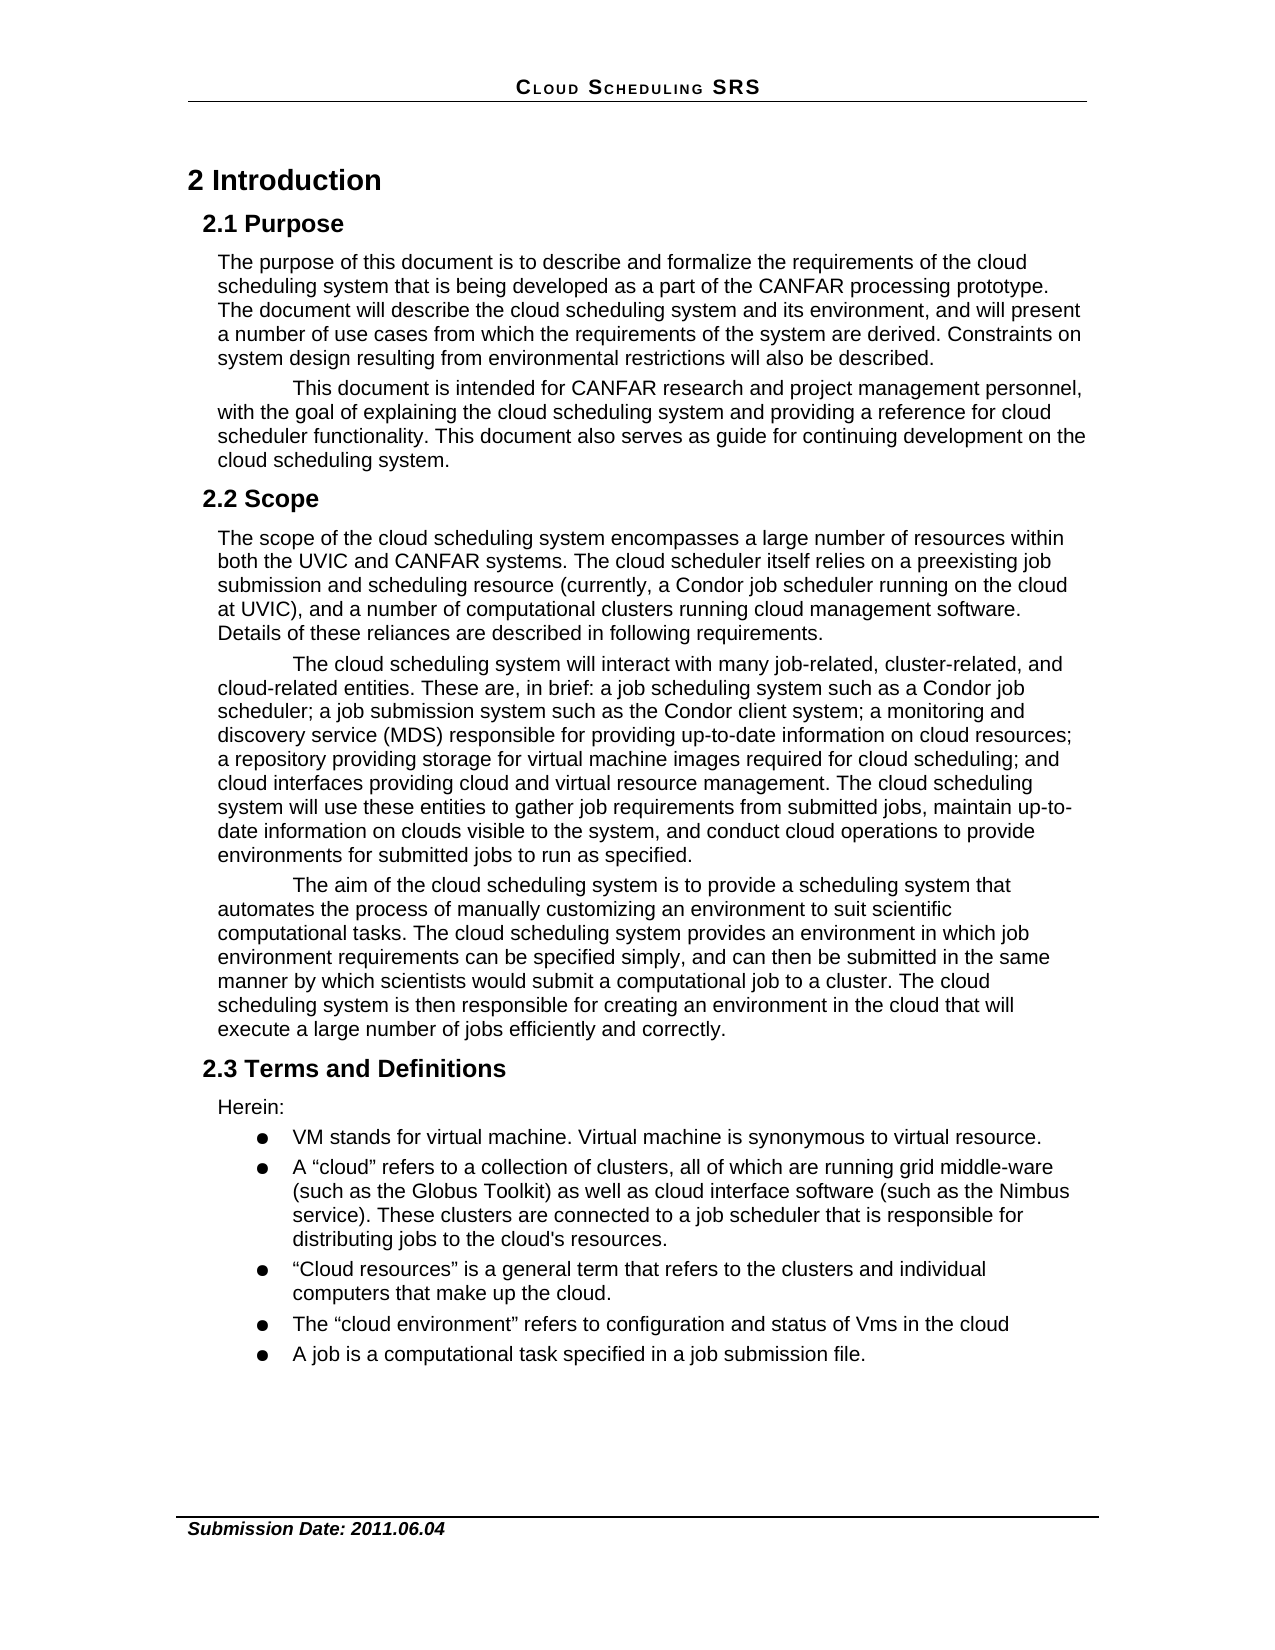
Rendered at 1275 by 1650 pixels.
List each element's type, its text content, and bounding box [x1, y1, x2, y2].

list “Cloud resources” is a general term that refers to the clusters and individual computers that make up the cloud. [255, 1257, 1087, 1305]
list A job is a computational task specified in a job submission file. [255, 1342, 1087, 1366]
subtitle Purpose [202, 208, 1087, 237]
list The “cloud environment” refers to configuration and status of Vms in the cloud [255, 1311, 1087, 1335]
list VM stands for virtual machine. Virtual machine is synonymous to virtual resource. [255, 1125, 1087, 1149]
subtitle Scope [202, 484, 1087, 513]
list A “cloud” refers to a collection of clusters, all of which are running grid middle-ware (such as the Globus Toolkit) as well as cloud interface software (such as the Nimbus service). These clusters are connected to a job scheduler that is responsible for distributing jobs to the cloud's resources. [255, 1155, 1087, 1251]
text This document is intended for CANFAR research and project management personnel, with the goal of explaining the cloud scheduling system and providing a reference for cloud scheduler functionality. This document also serves as guide for continuing development on the cloud scheduling system. [217, 376, 1087, 472]
text Herein: [217, 1095, 1087, 1119]
subtitle Terms and Definitions [202, 1053, 1087, 1082]
text The purpose of this document is to describe and formalize the requirements of the cloud scheduling system that is being developed as a part of the CANFAR processing prototype. The document will describe the cloud scheduling system and its environment, and will present a number of use cases from which the requirements of the system are derived. Constraints on system design resulting from environmental restrictions will also be described. [217, 250, 1087, 369]
subtitle Introduction [187, 162, 1087, 196]
text The scope of the cloud scheduling system encompasses a large number of resources within both the UVIC and CANFAR systems. The cloud scheduler itself relies on a preexisting job submission and scheduling resource (currently, a Condor job scheduler running on the cloud at UVIC), and a number of computational clusters running cloud management software. Details of these reliances are described in following requirements. [217, 525, 1087, 645]
text The aim of the cloud scheduling system is to provide a scheduling system that automates the process of manually customizing an environment to suit scientific computational tasks. The cloud scheduling system provides an environment in which job environment requirements can be specified simply, and can then be submitted in the same manner by which scientists would submit a computational job to a cluster. The cloud scheduling system is then responsible for creating an environment in the cloud that will execute a large number of jobs efficiently and correctly. [217, 873, 1087, 1041]
text The cloud scheduling system will interact with many job-related, cluster-related, and cloud-related entities. These are, in brief: a job scheduling system such as a Condor job scheduler; a job submission system such as the Condor client system; a monitoring and discovery service (MDS) responsible for providing up-to-date information on cloud resources; a repository providing storage for virtual machine images required for cloud scheduling; and cloud interfaces providing cloud and virtual resource management. The cloud scheduling system will use these entities to gather job requirements from submitted jobs, maintain up-to-date information on clouds visible to the system, and conduct cloud operations to provide environments for submitted jobs to run as specified. [217, 651, 1087, 867]
